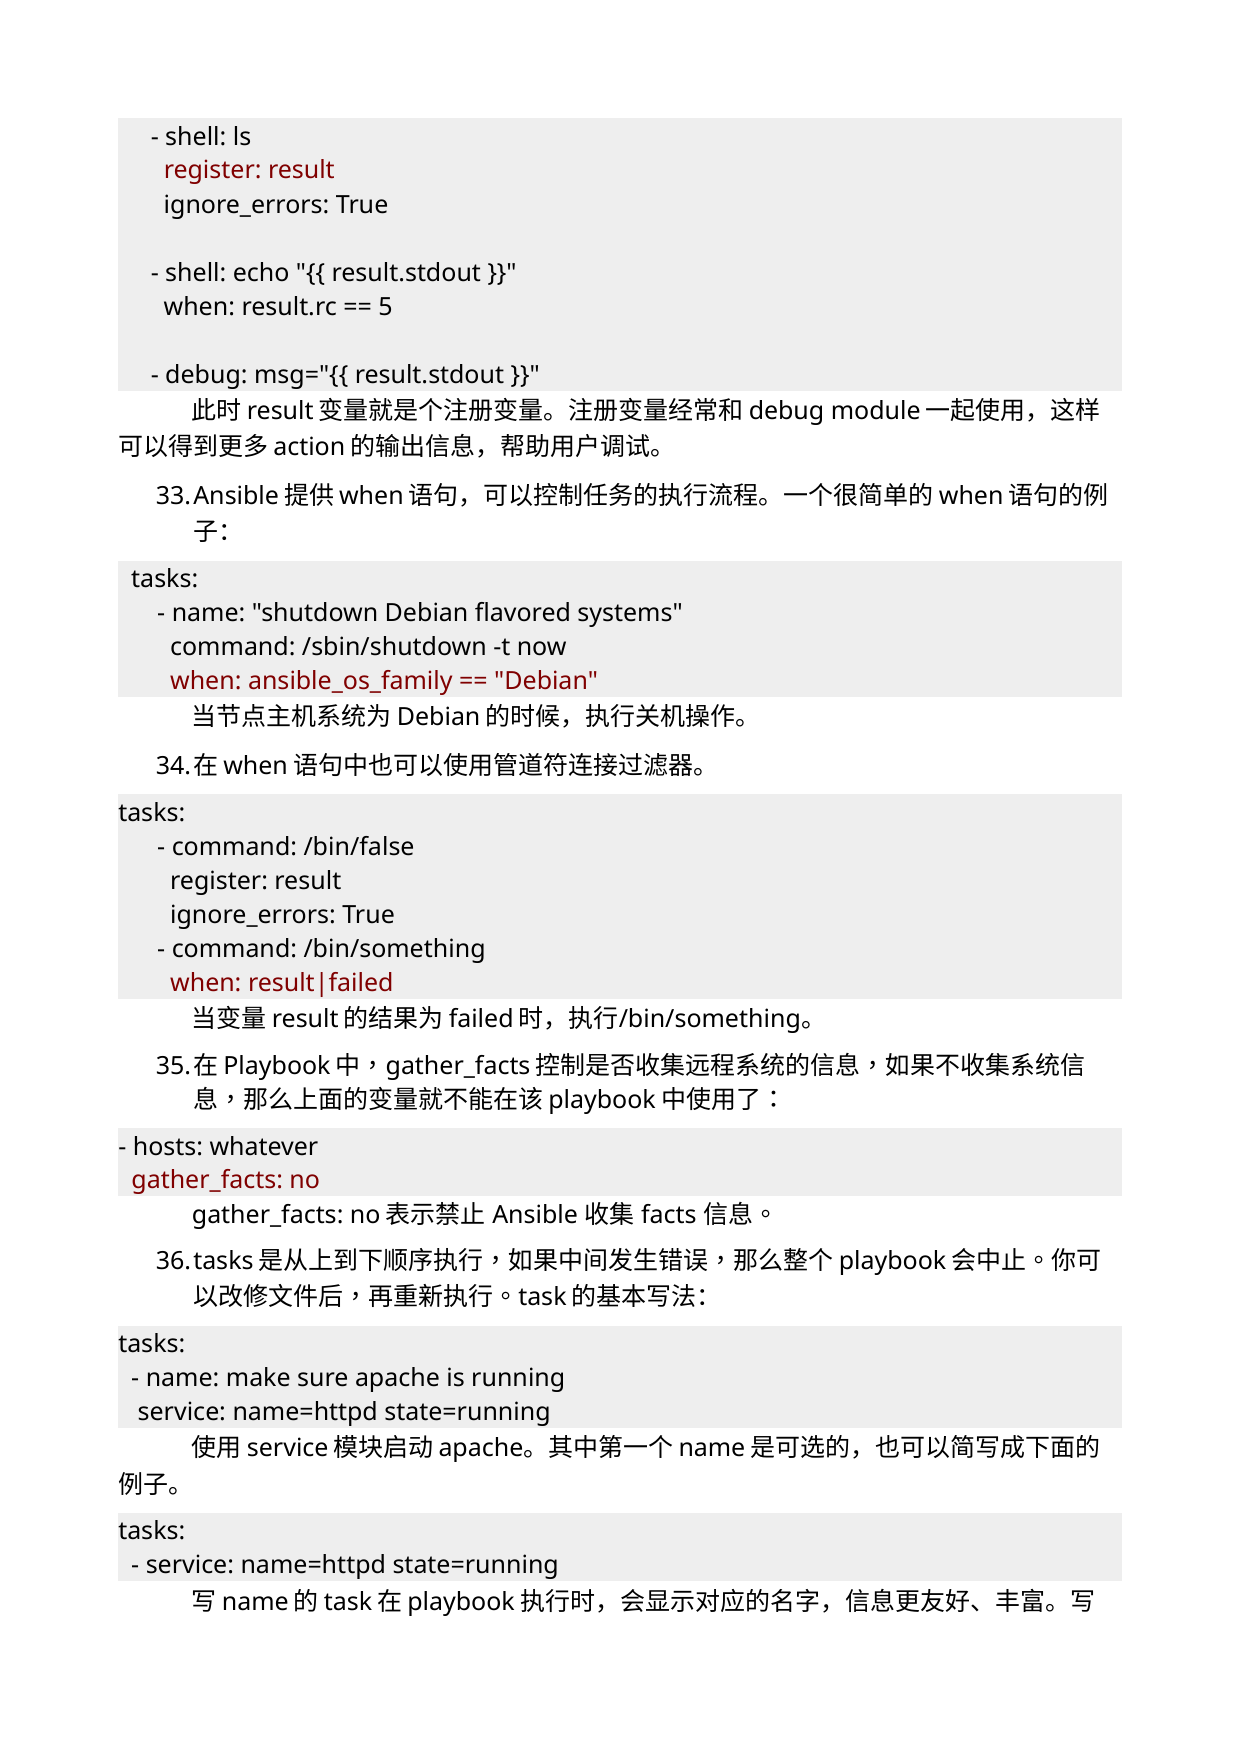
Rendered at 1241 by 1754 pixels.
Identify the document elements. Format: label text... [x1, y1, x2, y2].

text 此时result变量就是个注册变量。注册变量经常和debug module一起使用，这样可以得到更多action的输出信息，帮助用户调试。 [118, 391, 1122, 463]
table_header - shell: ls register: result ignore_errors: True - shell: echo "{{ result.stdout }}" when: result.rc == 5 - debug: msg="{{ result.stdout }}" [118, 118, 1122, 391]
table_header tasks: - name: "shutdown Debian flavored systems" command: /sbin/shutdown -t now when: ansible_os_family == "Debian" [118, 561, 1122, 697]
text 写name的task在playbook执行时，会显示对应的名字，信息更友好、丰富。写 [118, 1581, 1122, 1617]
list 在when语句中也可以使用管道符连接过滤器。 [156, 746, 1122, 782]
text 当变量result的结果为failed时，执行/bin/something。 [118, 999, 1122, 1035]
list 在Playbook中，gather_facts控制是否收集远程系统的信息，如果不收集系统信息，那么上面的变量就不能在该playbook中使用了： [156, 1047, 1122, 1116]
text 使用service模块启动apache。其中第一个name是可选的，也可以简写成下面的例子。 [118, 1428, 1122, 1500]
table_header tasks: - command: /bin/false register: result ignore_errors: True - command: /bin/something when: result|failed [118, 794, 1122, 999]
table_header - hosts: whatever gather_facts: no [118, 1128, 1122, 1196]
text gather_facts: no表示禁止 Ansible 收集 facts 信息。 [118, 1196, 1122, 1230]
table_header tasks: - name: make sure apache is running service: name=httpd state=running [118, 1326, 1122, 1428]
text 当节点主机系统为Debian的时候，执行关机操作。 [118, 697, 1122, 733]
list Ansible提供when语句，可以控制任务的执行流程。一个很简单的when语句的例子： [156, 476, 1122, 548]
table_header tasks: - service: name=httpd state=running [118, 1513, 1122, 1581]
list tasks是从上到下顺序执行，如果中间发生错误，那么整个playbook会中止。你可以改修文件后，再重新执行。task的基本写法： [156, 1243, 1122, 1313]
